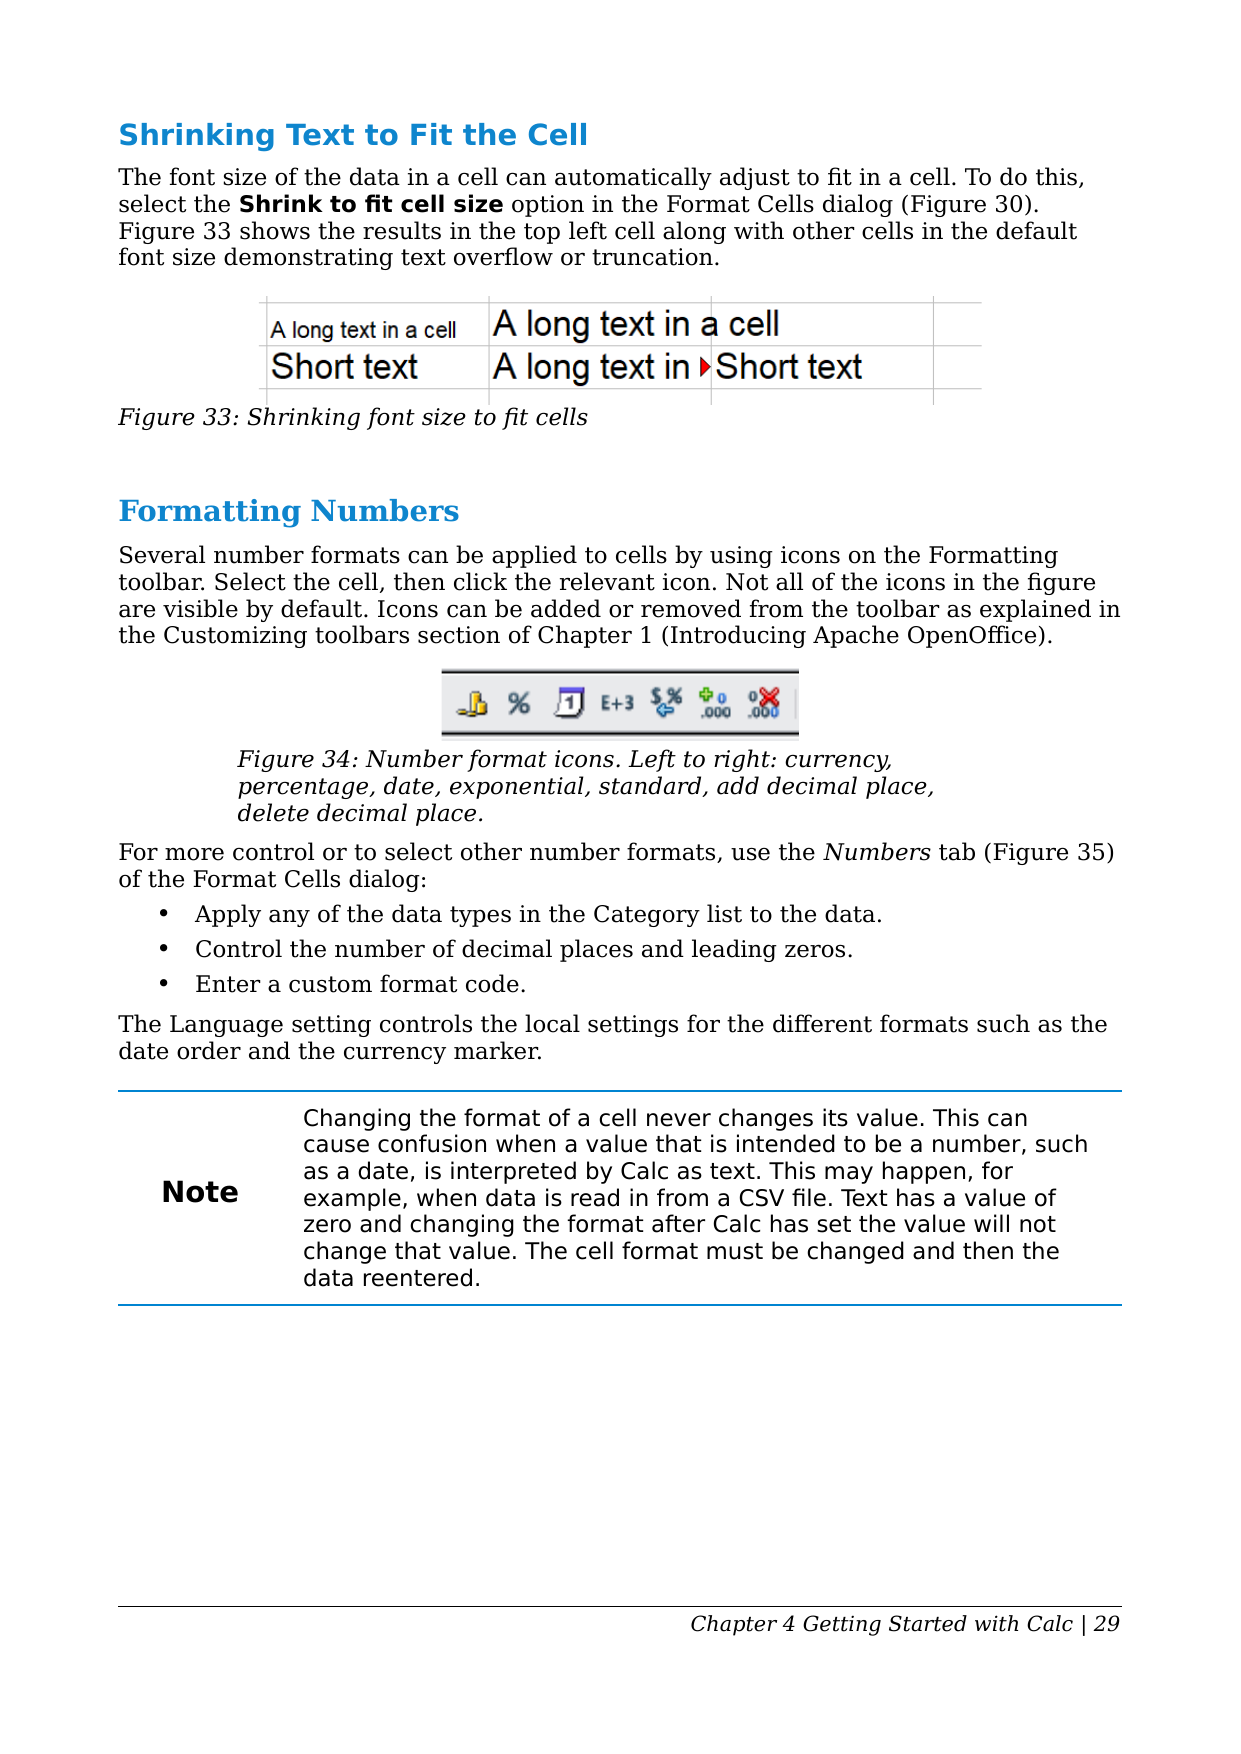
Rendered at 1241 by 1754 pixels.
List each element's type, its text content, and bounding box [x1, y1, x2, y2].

text Figure 33: Shrinking font size to fit cells [118, 296, 1123, 431]
list Control the number of decimal places and leading zeros. [156, 934, 1122, 963]
list For more control or to select other number formats, use the Numbers tab (Figure 35) of the Format Cells dialog: [118, 839, 1122, 892]
table_header Changing the format of a cell never changes its value. This can cause confusion when a value that is intended to be a number, such as a date, is interpreted by Calc as text. This may happen, for example, when data is read in from a CSV file. Text has a value of zero and changing the format after Calc has set the value will not change that value. The cell format must be changed and then the data reentered. [281, 1092, 1122, 1304]
picture [441, 668, 799, 741]
text The Language setting controls the local settings for the different formats such as the date order and the currency marker. [118, 1011, 1122, 1064]
subtitle Shrinking Text to Fit the Cell [118, 118, 1122, 152]
subtitle Formatting Numbers [118, 493, 1122, 528]
list Several number formats can be applied to cells by using icons on the Formatting toolbar. Select the cell, then click the relevant icon. Not all of the icons in the figure are visible by default. Icons can be added or removed from the toolbar as explained in the Customizing toolbars section of Chapter 1 (Introducing Apache OpenOffice). [118, 543, 1122, 649]
table_header Note [118, 1092, 281, 1304]
text Figure 34: Number format icons. Left to right: currency, percentage, date, exponential, standard, add decimal place, delete decimal place. [237, 747, 1003, 827]
picture [258, 296, 982, 405]
list Enter a custom format code. [156, 970, 1122, 999]
list Apply any of the data types in the Category list to the data. [156, 899, 1122, 928]
text The font size of the data in a cell can automatically adjust to fit in a cell. To do this, select the Shrink to fit cell size option in the Format Cells dialog (Figure 30). Figure 33 shows the results in the top left cell along with other cells in the default font size demonstrating text overflow or truncation. [118, 164, 1122, 271]
